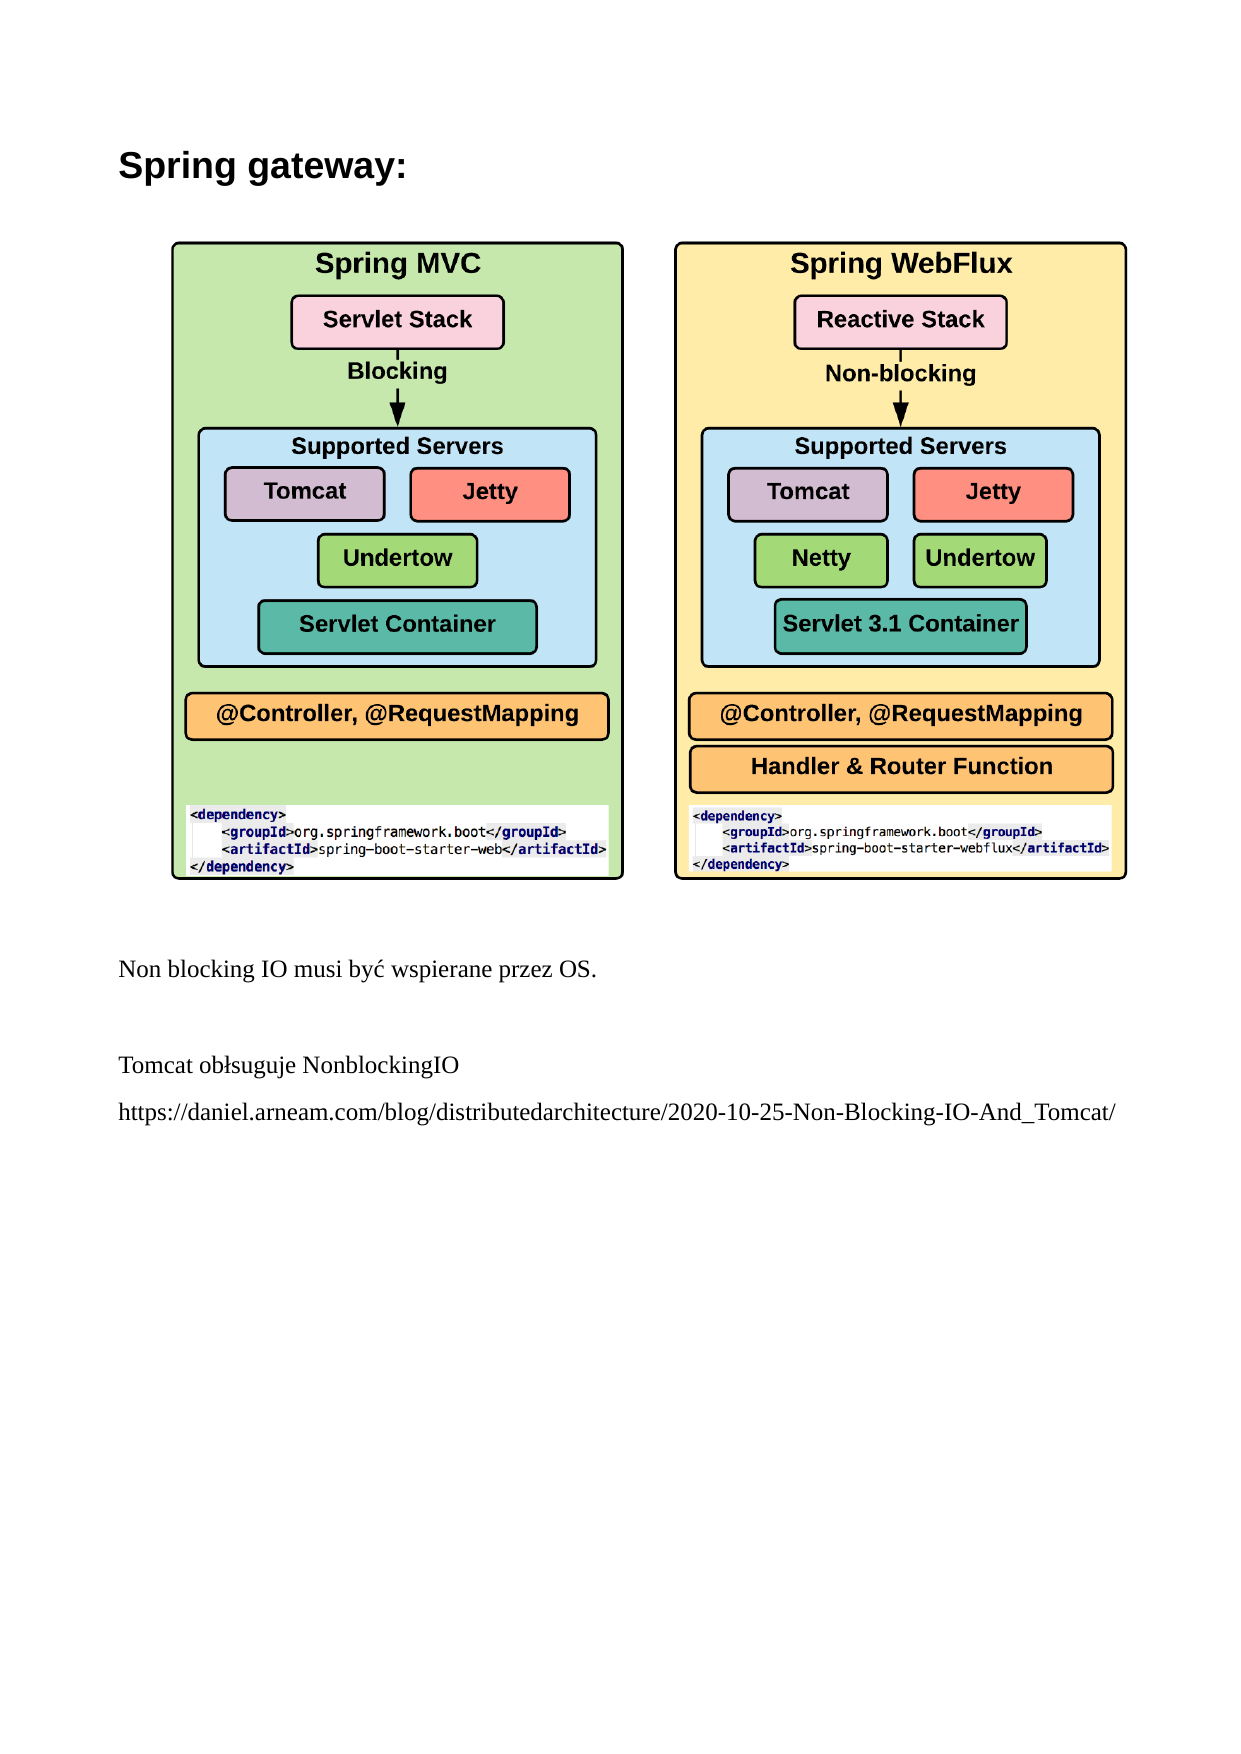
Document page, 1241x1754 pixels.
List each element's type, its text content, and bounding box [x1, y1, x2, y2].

text Tomcat obłsuguje NonblockingIO [118, 1050, 1122, 1078]
picture [147, 220, 1152, 903]
text https://daniel.arneam.com/blog/distributedarchitecture/2020-10-25-Non-Blocking-IO-And_Tomcat/ [118, 1097, 1122, 1126]
subtitle Spring gateway: [118, 143, 1122, 186]
text Non blocking IO musi być wspierane przez OS. [118, 954, 1122, 983]
